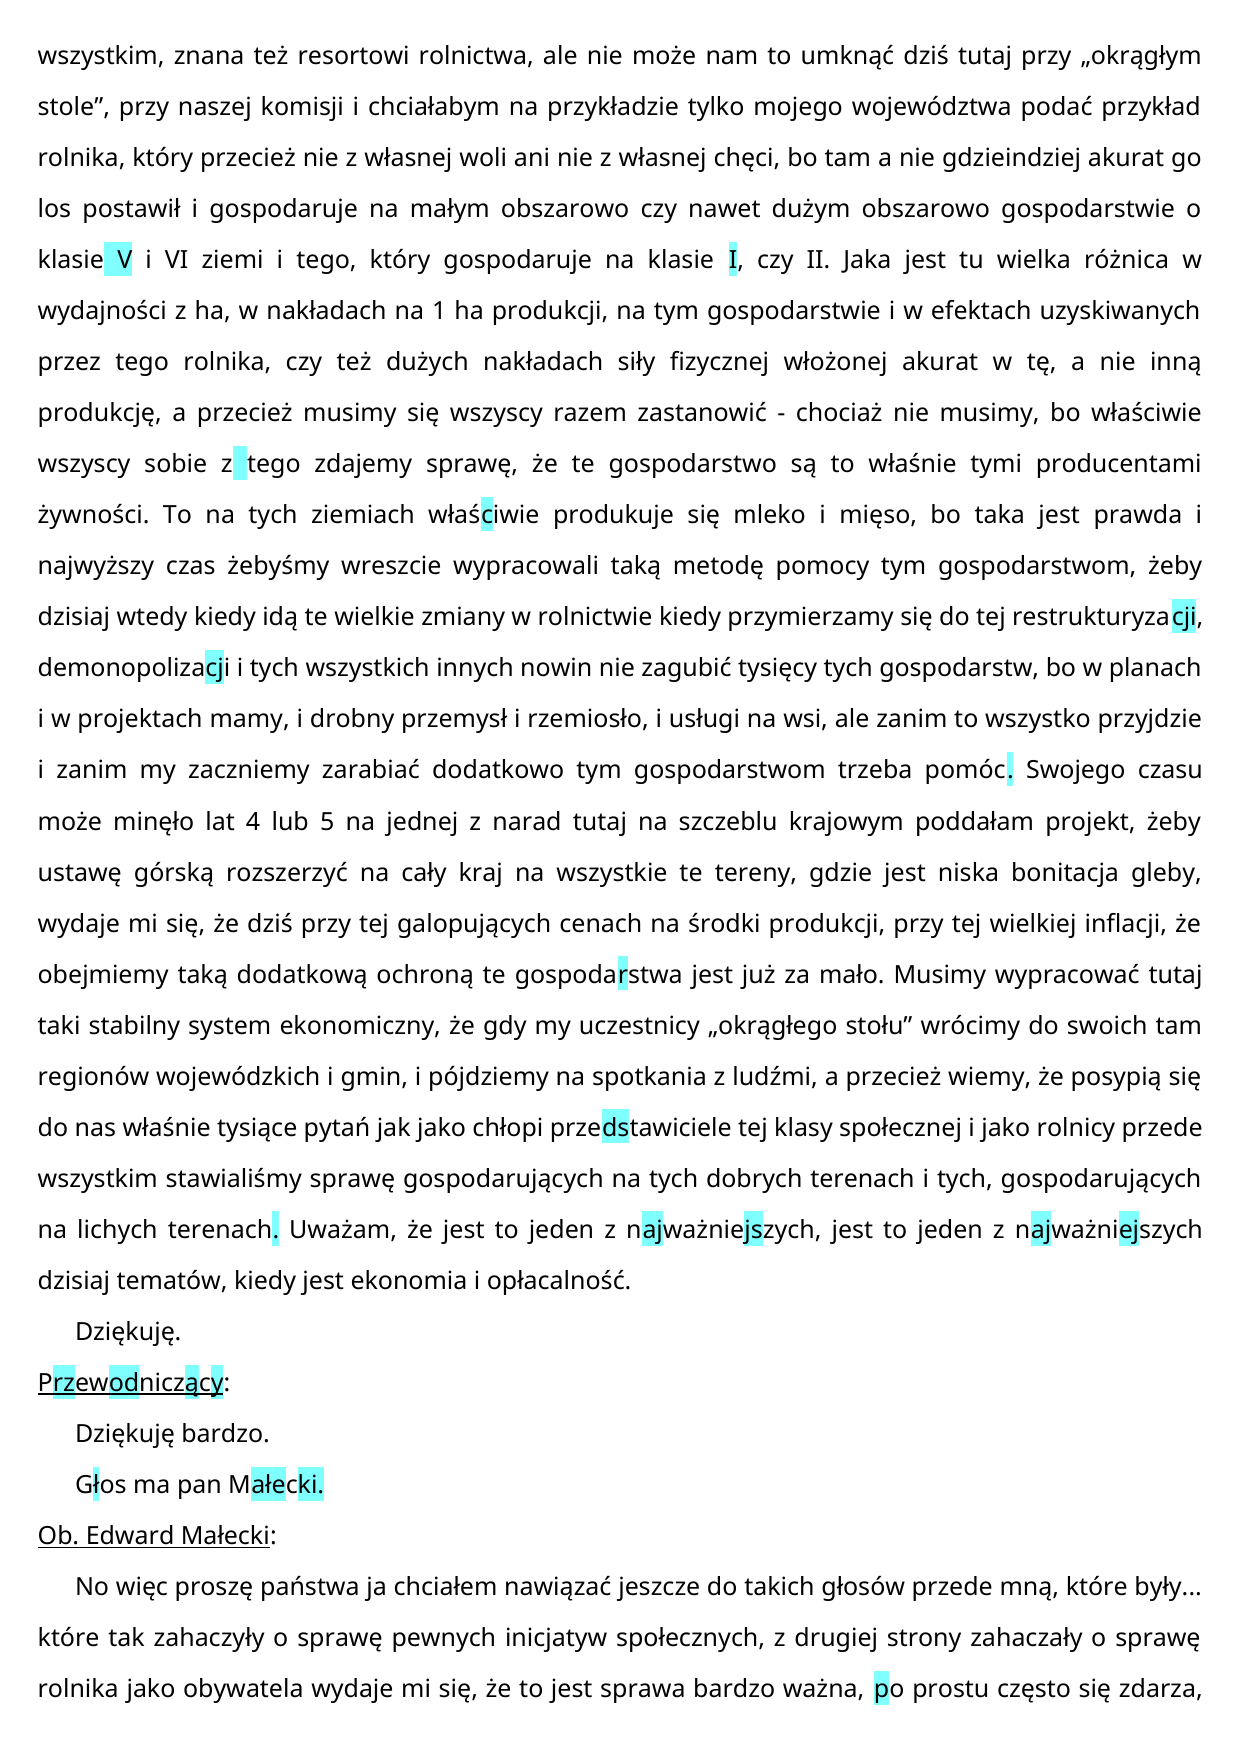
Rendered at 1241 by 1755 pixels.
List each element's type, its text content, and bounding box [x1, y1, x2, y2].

text Dziękuję. [37, 1313, 1203, 1348]
text Przewodniczący: [37, 1364, 1203, 1399]
text No więc proszę państwa ja chciałem nawiązać jeszcze do takich głosów przede mną, które były... które tak zahaczyły o sprawę pewnych inicjatyw społecznych, z drugiej strony zahaczały o sprawę rolnika jako obywatela wydaje mi się, że to jest sprawa bardzo ważna, po prostu często się zdarza, [37, 1569, 1203, 1705]
text wszystkim, znana też resortowi rolnictwa, ale nie może nam to umknąć dziś tutaj przy „okrągłym stole”, przy naszej komisji i chciałabym na przykładzie tylko mojego województwa podać przykład rolnika, który przecież nie z własnej woli ani nie z własnej chęci, bo tam a nie gdzieindziej akurat go los postawił i gospodaruje na małym obszarowo czy nawet dużym obszarowo gospodarstwie o klasie V i VI ziemi i tego, który gospodaruje na klasie I, czy II. Jaka jest tu wielka różnica w wydajności z ha, w nakładach na 1 ha produkcji, na tym gospodarstwie i w efektach uzyskiwanych przez tego rolnika, czy też dużych nakładach siły fizycznej włożonej akurat w tę, a nie inną produkcję, a przecież musimy się wszyscy razem zastanowić - chociaż nie musimy, bo właściwie wszyscy sobie z tego zdajemy sprawę, że te gospodarstwo są to właśnie tymi producentami żywności. To na tych ziemiach właściwie produkuje się mleko i mięso, bo taka jest prawda i najwyższy czas żebyśmy wreszcie wypracowali taką metodę pomocy tym gospodarstwom, żeby dzisiaj wtedy kiedy idą te wielkie zmiany w rolnictwie kiedy przymierzamy się do tej restrukturyzacji, demonopolizacji i tych wszystkich innych nowin nie zagubić tysięcy tych gospodarstw, bo w planach i w projektach mamy, i drobny przemysł i rzemiosło, i usługi na wsi, ale zanim to wszystko przyjdzie i zanim my zaczniemy zarabiać dodatkowo tym gospodarstwom trzeba pomóc. Swojego czasu może minęło lat 4 lub 5 na jednej z narad tutaj na szczeblu krajowym poddałam projekt, żeby ustawę górską rozszerzyć na cały kraj na wszystkie te tereny, gdzie jest niska bonitacja gleby, wydaje mi się, że dziś przy tej galopujących cenach na środki produkcji, przy tej wielkiej inflacji, że obejmiemy taką dodatkową ochroną te gospodarstwa jest już za mało. Musimy wypracować tutaj taki stabilny system ekonomiczny, że gdy my uczestnicy „okrągłego stołu” wrócimy do swoich tam regionów wojewódzkich i gmin, i pójdziemy na spotkania z ludźmi, a przecież wiemy, że posypią się do nas właśnie tysiące pytań jak jako chłopi przedstawiciele tej klasy społecznej i jako rolnicy przede wszystkim stawialiśmy sprawę gospodarujących na tych dobrych terenach i tych, gospodarujących na lichych terenach. Uważam, że jest to jeden z najważniejszych, jest to jeden z najważniejszych dzisiaj tematów, kiedy jest ekonomia i opłacalność. [37, 37, 1203, 1297]
text Głos ma pan Małecki. [37, 1467, 1203, 1501]
text Dziękuję bardzo. [37, 1416, 1203, 1450]
text Ob. Edward Małecki: [37, 1518, 1203, 1552]
